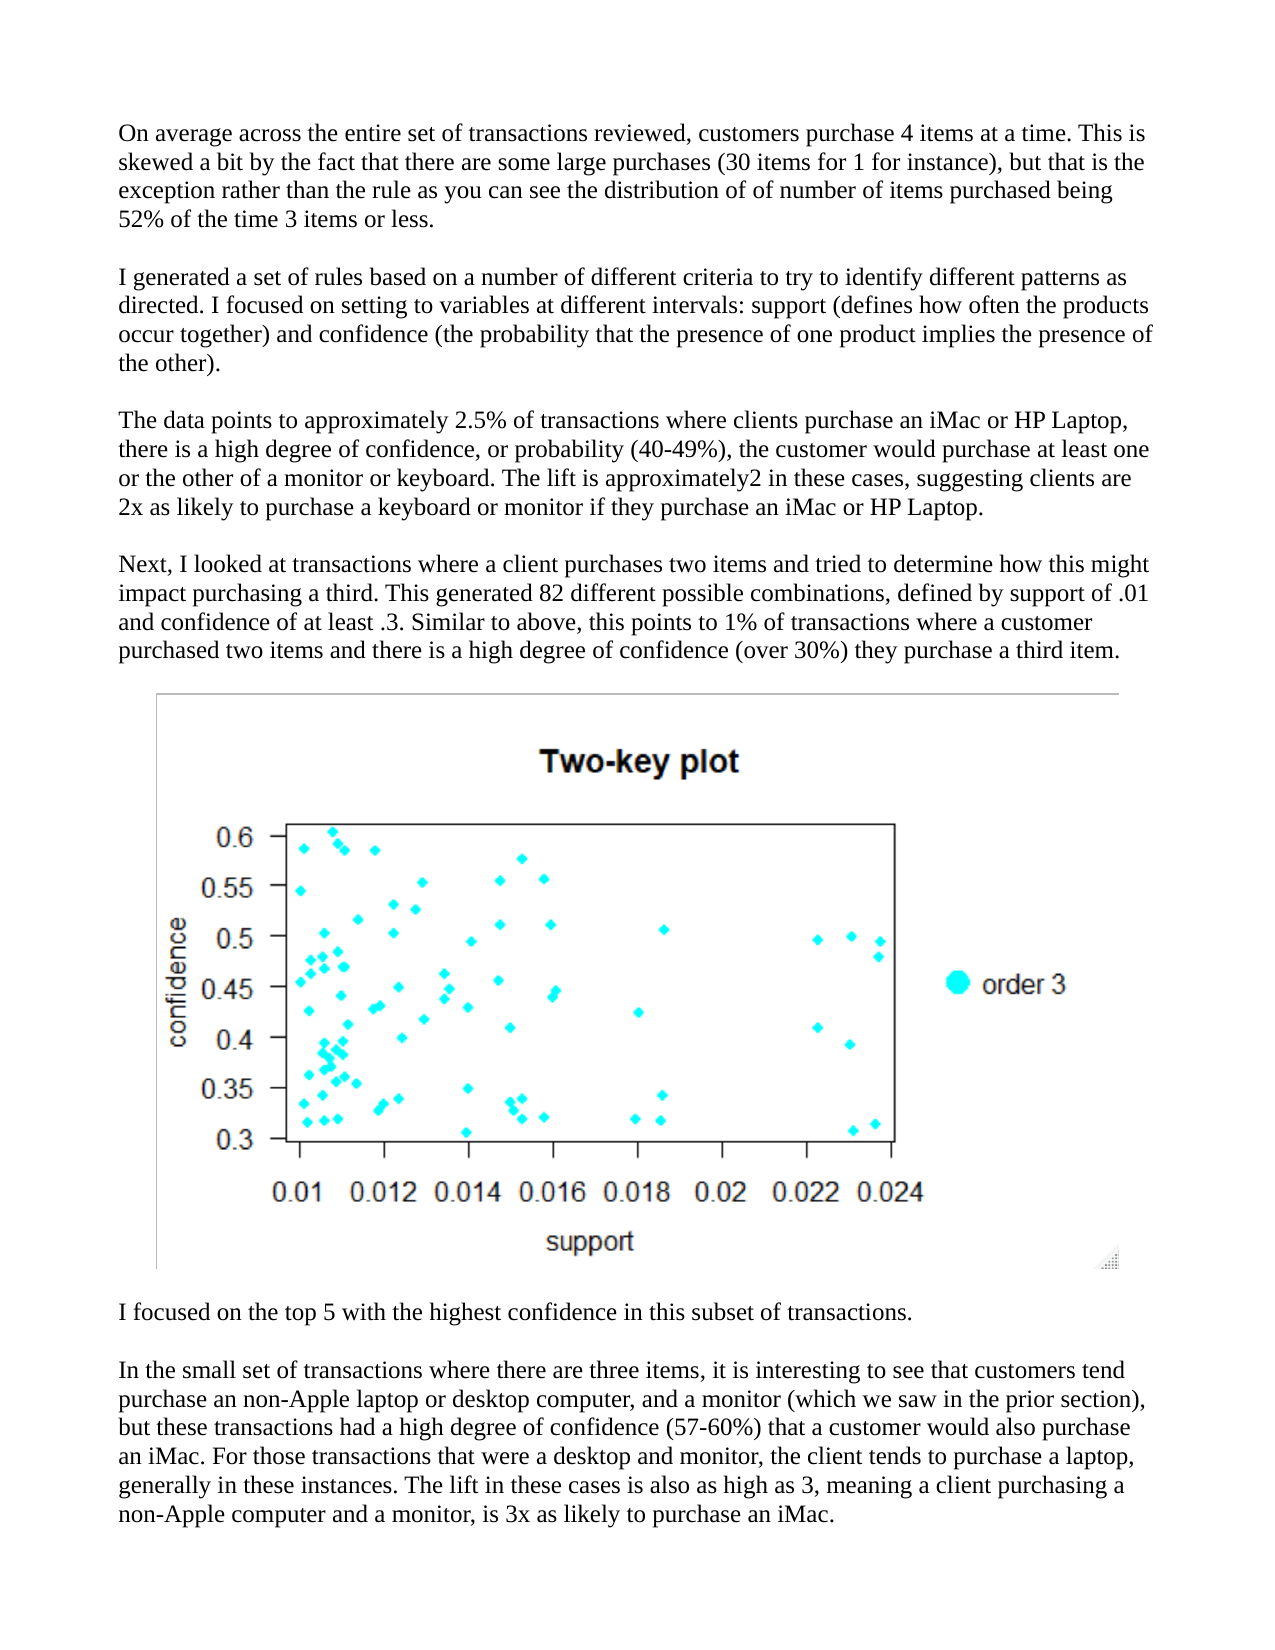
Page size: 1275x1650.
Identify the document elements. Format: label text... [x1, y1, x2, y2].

picture [156, 693, 1119, 1269]
text Next, I looked at transactions where a client purchases two items and tried to determine how this might impact purchasing a third. This generated 82 different possible combinations, defined by support of .01 and confidence of at least .3. Similar to above, this points to 1% of transactions where a customer purchased two items and there is a high degree of confidence (over 30%) they purchase a third item. [118, 549, 1157, 664]
text I generated a set of rules based on a number of different criteria to try to identify different patterns as directed. I focused on setting to variables at different intervals: support (defines how often the products occur together) and confidence (the probability that the presence of one product implies the presence of the other). [118, 262, 1157, 377]
text In the small set of transactions where there are three items, it is interesting to see that customers tend purchase an non-Apple laptop or desktop computer, and a monitor (which we saw in the prior section), but these transactions had a high degree of confidence (57-60%) that a customer would also purchase an iMac. For those transactions that were a desktop and monitor, the client tends to purchase a laptop, generally in these instances. The lift in these cases is also as high as 3, meaning a client purchasing a non-Apple computer and a monitor, is 3x as likely to purchase an iMac. [118, 1355, 1157, 1527]
text On average across the entire set of transactions reviewed, customers purchase 4 items at a time. This is skewed a bit by the fact that there are some large purchases (30 items for 1 for instance), but that is the exception rather than the rule as you can see the distribution of of number of items purchased being 52% of the time 3 items or less. [118, 118, 1157, 233]
text I focused on the top 5 with the highest confidence in this subset of transactions. [118, 1297, 1157, 1326]
text The data points to approximately 2.5% of transactions where clients purchase an iMac or HP Laptop, there is a high degree of confidence, or probability (40-49%), the customer would purchase at least one or the other of a monitor or keyboard. The lift is approximately2 in these cases, suggesting clients are 2x as likely to purchase a keyboard or monitor if they purchase an iMac or HP Laptop. [118, 406, 1157, 521]
